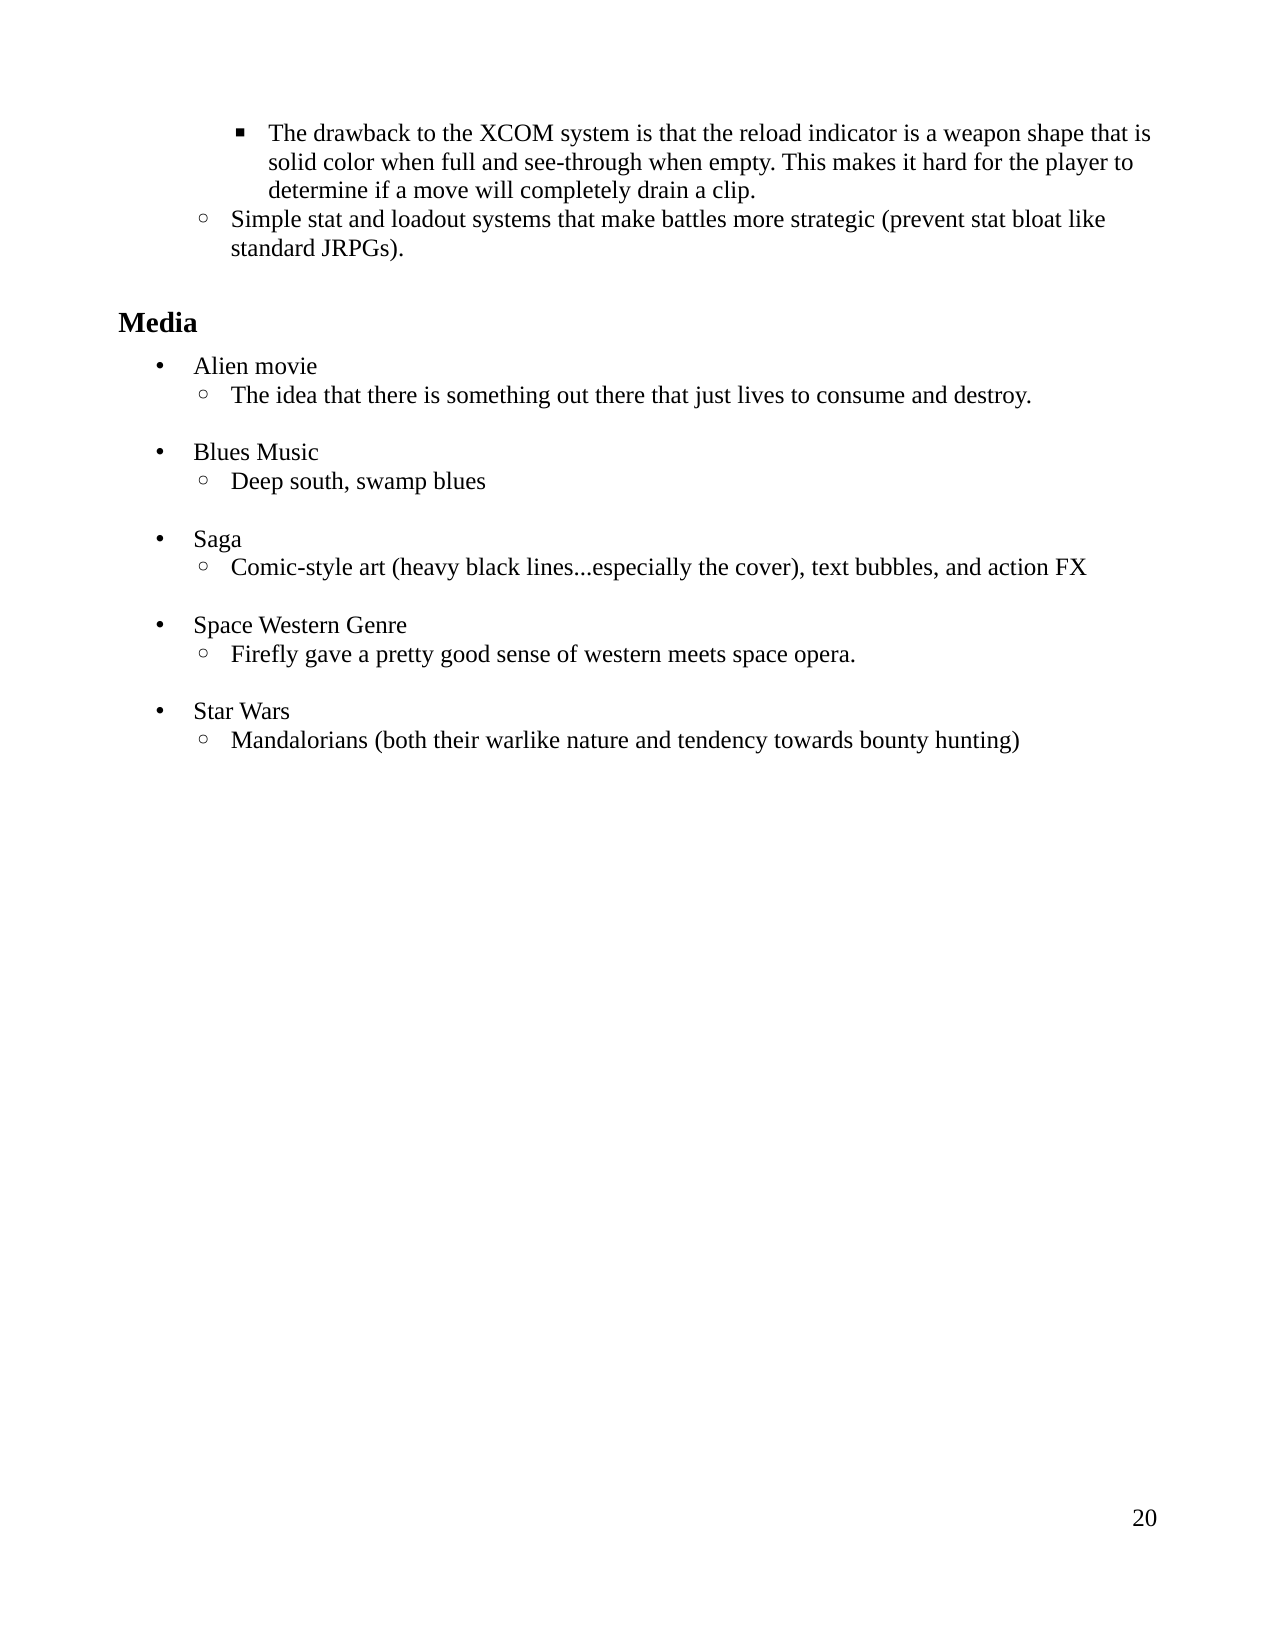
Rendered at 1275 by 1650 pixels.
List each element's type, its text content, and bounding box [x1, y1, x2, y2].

subtitle Media [118, 305, 1157, 339]
list Simple stat and loadout systems that make battles more strategic (prevent stat bloat like standard JRPGs). [193, 204, 1157, 262]
list Alien movie [156, 351, 1157, 380]
list Deep south, swamp blues [193, 466, 1157, 495]
list Mandalorians (both their warlike nature and tendency towards bounty hunting) [193, 725, 1157, 754]
list Comic-style art (heavy black lines...especially the cover), text bubbles, and action FX [193, 552, 1157, 581]
list Space Western Genre [156, 610, 1157, 639]
list Firefly gave a pretty good sense of western meets space opera. [193, 639, 1157, 667]
list Star Wars [156, 696, 1157, 725]
list Blues Music [156, 437, 1157, 466]
list Saga [156, 524, 1157, 552]
list The idea that there is something out there that just lives to consume and destroy. [193, 380, 1157, 409]
list The drawback to the XCOM system is that the reload indicator is a weapon shape that is solid color when full and see-through when empty. This makes it hard for the player to determine if a move will completely drain a clip. [231, 118, 1157, 204]
